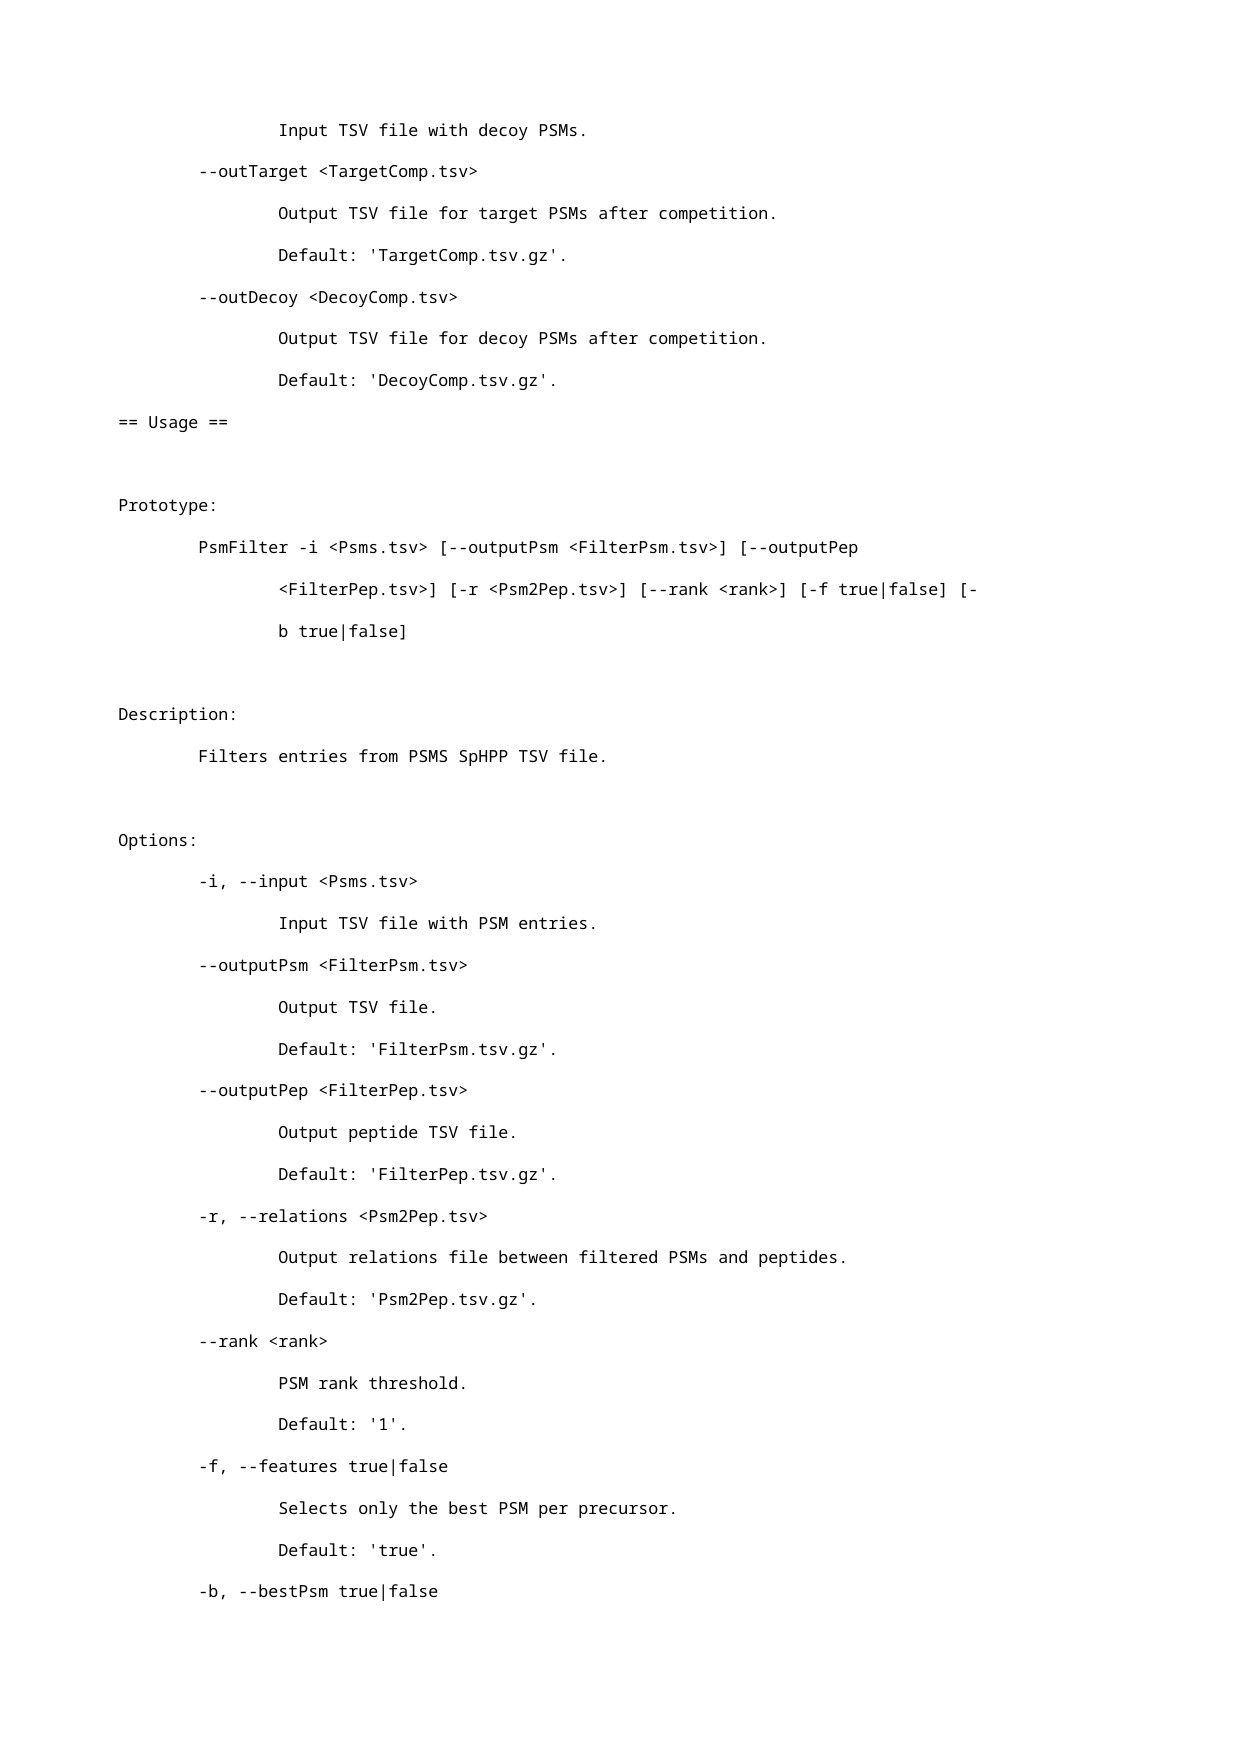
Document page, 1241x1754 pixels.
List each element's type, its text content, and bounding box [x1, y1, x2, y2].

text Output peptide TSV file. [118, 1121, 1122, 1143]
text Filters entries from PSMS SpHPP TSV file. [118, 745, 1122, 767]
text Input TSV file with decoy PSMs. [118, 118, 1122, 141]
text Default: 'FilterPsm.tsv.gz'. [118, 1037, 1122, 1060]
text --outputPsm <FilterPsm.tsv> [118, 953, 1122, 976]
text --outDecoy <DecoyComp.tsv> [118, 285, 1122, 308]
text Output TSV file for decoy PSMs after competition. [118, 327, 1122, 350]
text -f, --features true|false [118, 1455, 1122, 1477]
text Default: '1'. [118, 1413, 1122, 1436]
text == Usage == [118, 411, 1122, 433]
text Default: 'DecoyComp.tsv.gz'. [118, 369, 1122, 391]
text Default: 'true'. [118, 1538, 1122, 1561]
text Default: 'TargetComp.tsv.gz'. [118, 243, 1122, 266]
text PSM rank threshold. [118, 1371, 1122, 1394]
text Options: [118, 828, 1122, 851]
text Output relations file between filtered PSMs and peptides. [118, 1246, 1122, 1269]
text Default: 'FilterPep.tsv.gz'. [118, 1162, 1122, 1185]
text <FilterPep.tsv>] [-r <Psm2Pep.tsv>] [--rank <rank>] [-f true|false] [- [118, 578, 1122, 600]
text b true|false] [118, 619, 1122, 642]
text PsmFilter -i <Psms.tsv> [--outputPsm <FilterPsm.tsv>] [--outputPep [118, 536, 1122, 558]
text -i, --input <Psms.tsv> [118, 870, 1122, 893]
text Input TSV file with PSM entries. [118, 912, 1122, 934]
text Description: [118, 703, 1122, 726]
text -b, --bestPsm true|false [118, 1580, 1122, 1603]
text Default: 'Psm2Pep.tsv.gz'. [118, 1288, 1122, 1310]
text Selects only the best PSM per precursor. [118, 1497, 1122, 1519]
text -r, --relations <Psm2Pep.tsv> [118, 1204, 1122, 1227]
text Output TSV file. [118, 995, 1122, 1018]
text --rank <rank> [118, 1329, 1122, 1352]
text --outputPep <FilterPep.tsv> [118, 1079, 1122, 1102]
text Prototype: [118, 494, 1122, 517]
text Output TSV file for target PSMs after competition. [118, 202, 1122, 224]
text --outTarget <TargetComp.tsv> [118, 160, 1122, 183]
